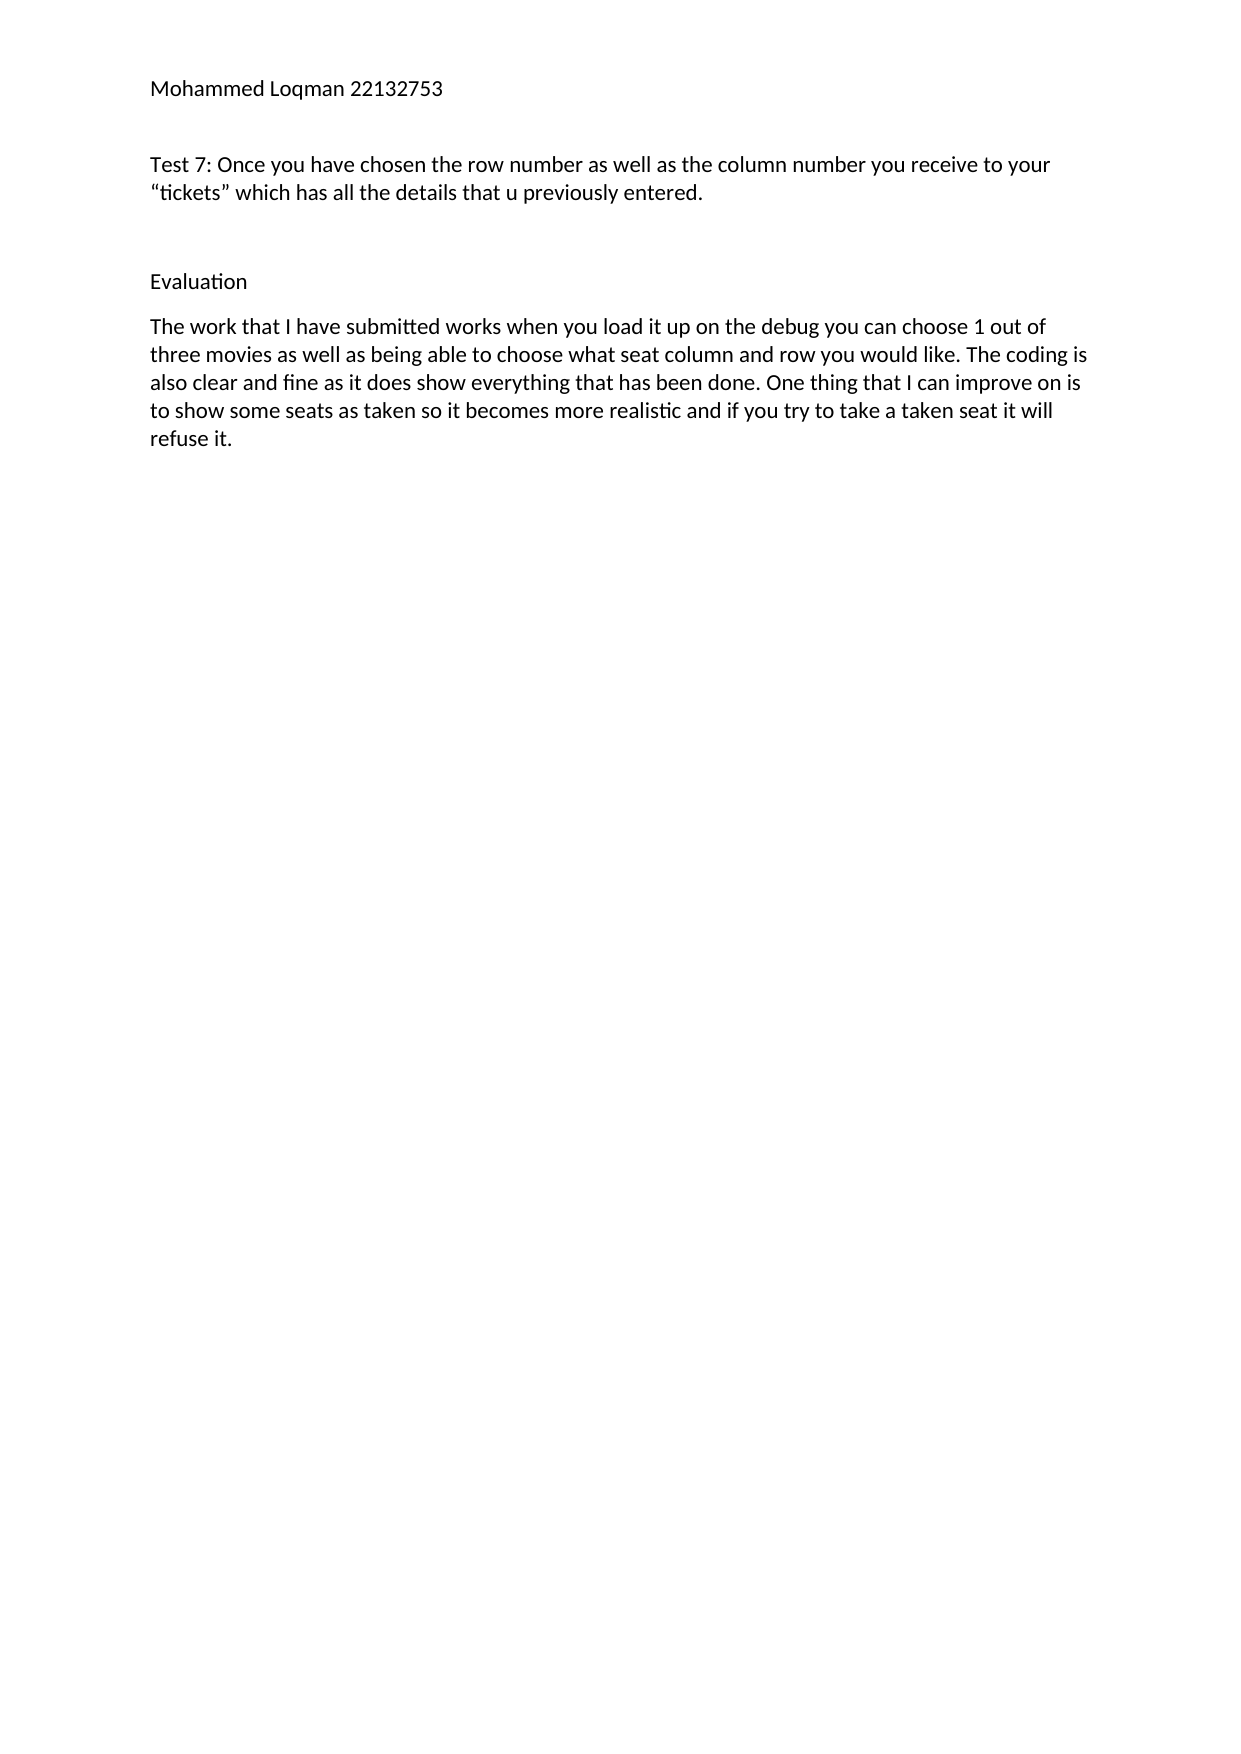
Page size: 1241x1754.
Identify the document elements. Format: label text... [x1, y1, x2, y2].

text The work that I have submitted works when you load it up on the debug you can choose 1 out of three movies as well as being able to choose what seat column and row you would like. The coding is also clear and fine as it does show everything that has been done. One thing that I can improve on is to show some seats as taken so it becomes more realistic and if you try to take a taken seat it will refuse it. [150, 312, 1090, 452]
text Evaluation [150, 267, 1090, 295]
text Test 7: Once you have chosen the row number as well as the column number you receive to your “tickets” which has all the details that u previously entered. [150, 150, 1090, 206]
